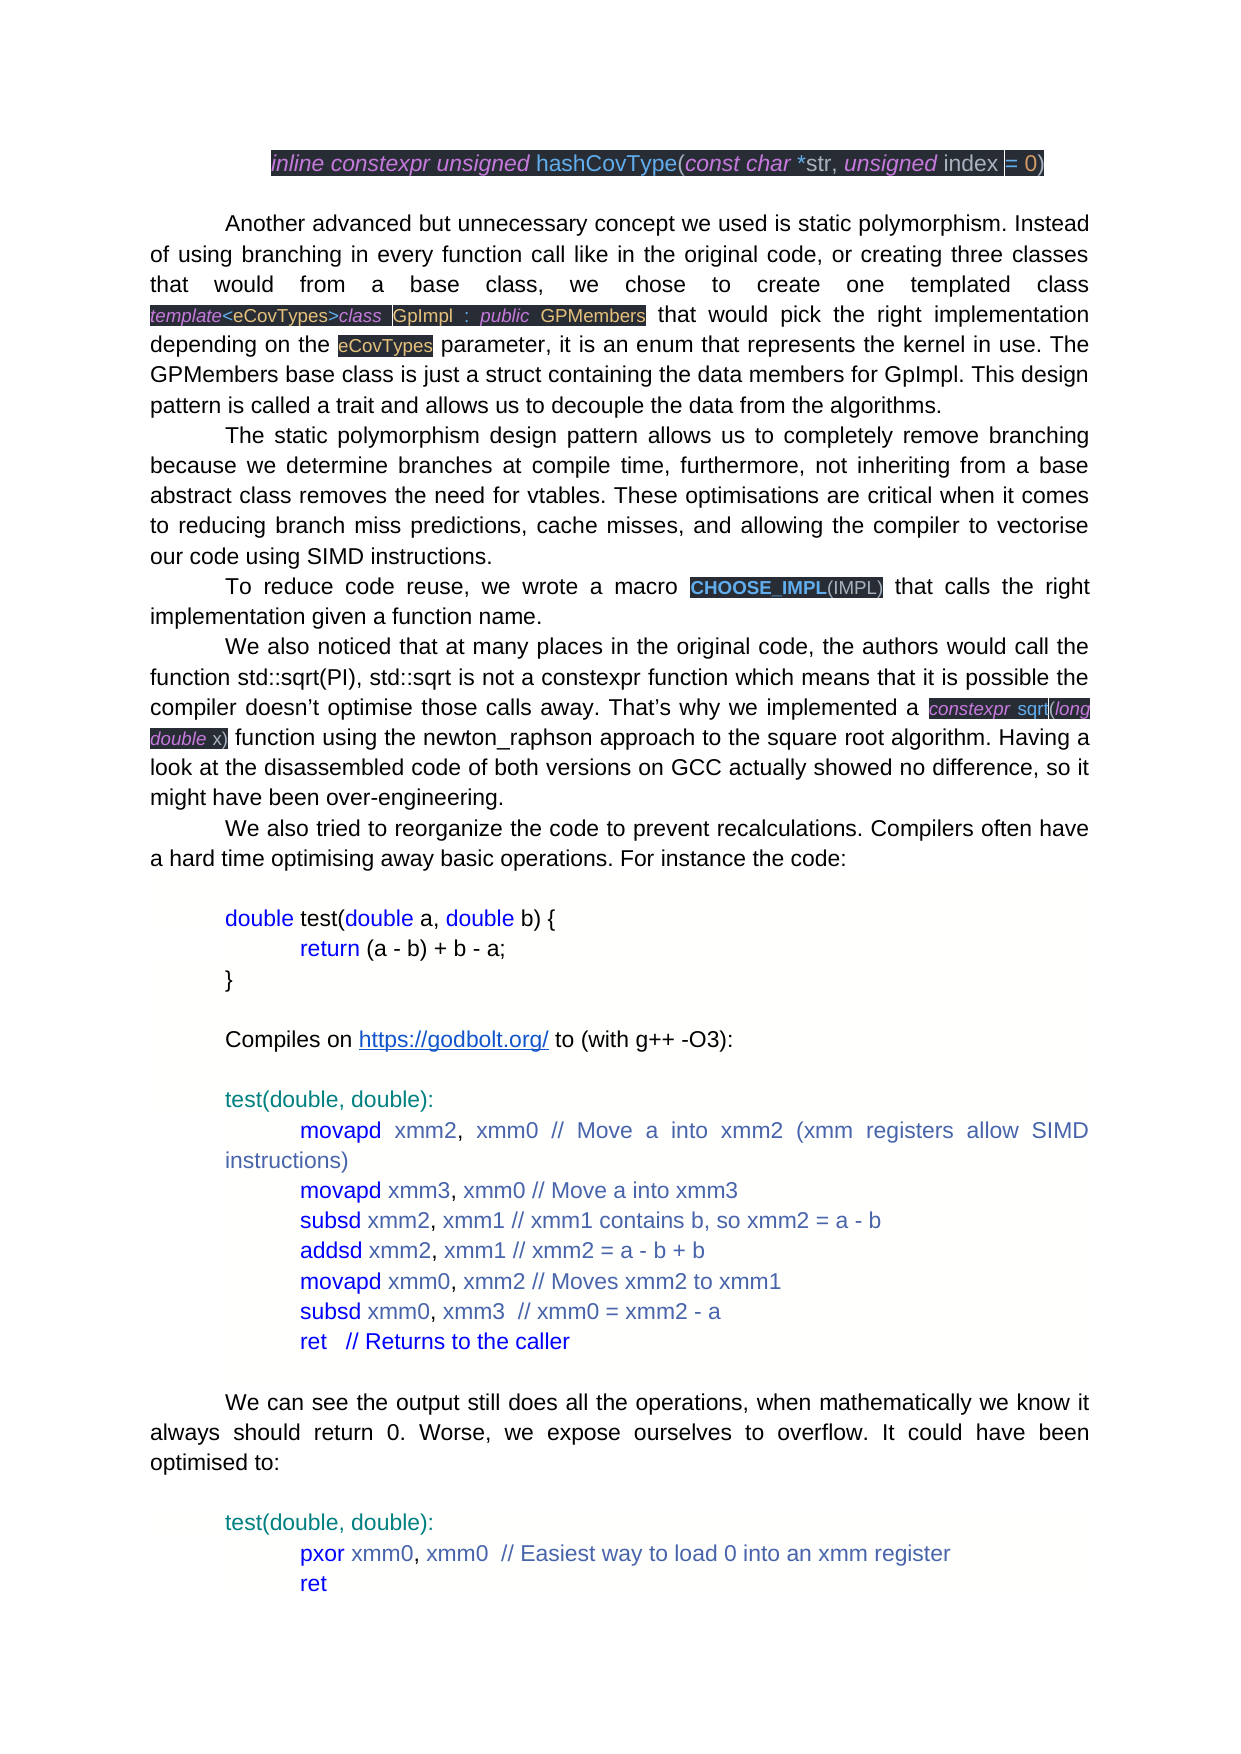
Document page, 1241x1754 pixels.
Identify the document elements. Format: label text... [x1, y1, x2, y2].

text addsd xmm2, xmm1 // xmm2 = a - b + b [225, 1237, 1090, 1264]
text subsd xmm0, xmm3 // xmm0 = xmm2 - a [225, 1298, 1090, 1324]
text ret [225, 1570, 1090, 1596]
text inline constexpr unsigned hashCovType(const char *str, unsigned index = 0) [150, 150, 1090, 176]
text movapd xmm0, xmm2 // Moves xmm2 to xmm1 [225, 1268, 1090, 1294]
text We also tried to reorganize the code to prevent recalculations. Compilers often have a hard time optimising away basic operations. For instance the code: [150, 814, 1090, 871]
text Compiles on https://godbolt.org/ to (with g++ -O3): [150, 1026, 1090, 1052]
text To reduce code reuse, we wrote a macro CHOOSE_IMPL(IMPL) that calls the right implementation given a function name. [150, 573, 1090, 629]
text movapd xmm2, xmm0 // Move a into xmm2 (xmm registers allow SIMD instructions) [225, 1117, 1090, 1173]
text We also noticed that at many places in the original code, the authors would call the function std::sqrt(PI), std::sqrt is not a constexpr function which means that it is possible the compiler doesn’t optimise those calls away. That’s why we implemented a constexpr sqrt(long double x) function using the newton_raphson approach to the square root algorithm. Having a look at the disassembled code of both versions on GCC actually showed no difference, so it might have been over-engineering. [150, 633, 1090, 811]
text double test(double a, double b) { [150, 905, 1090, 932]
text movapd xmm3, xmm0 // Move a into xmm3 [225, 1177, 1090, 1203]
text test(double, double): [150, 1509, 1090, 1536]
text The static polymorphism design pattern allows us to completely remove branching because we determine branches at compile time, furthermore, not inheriting from a base abstract class removes the need for vtables. These optimisations are critical when it comes to reducing branch miss predictions, cache misses, and allowing the compiler to vectorise our code using SIMD instructions. [150, 422, 1090, 569]
text ret // Returns to the caller [225, 1328, 1090, 1354]
text Another advanced but unnecessary concept we used is static polymorphism. Instead of using branching in every function call like in the original code, or creating three classes that would from a base class, we chose to create one templated class template<eCovTypes>class GpImpl : public GPMembers that would pick the right implementation depending on the eCovTypes parameter, it is an enum that represents the kernel in use. The GPMembers base class is just a struct containing the data members for GpImpl. This design pattern is called a trait and allows us to decouple the data from the algorithms. [150, 210, 1090, 418]
text return (a - b) + b - a; [225, 935, 1090, 962]
text pxor xmm0, xmm0 // Easiest way to load 0 into an xmm register [225, 1539, 1090, 1566]
text } [150, 966, 1090, 992]
text test(double, double): [150, 1086, 1090, 1113]
text subsd xmm2, xmm1 // xmm1 contains b, so xmm2 = a - b [225, 1207, 1090, 1234]
text We can see the output still does all the operations, when mathematically we know it always should return 0. Worse, we expose ourselves to overflow. It could have been optimised to: [150, 1388, 1090, 1475]
